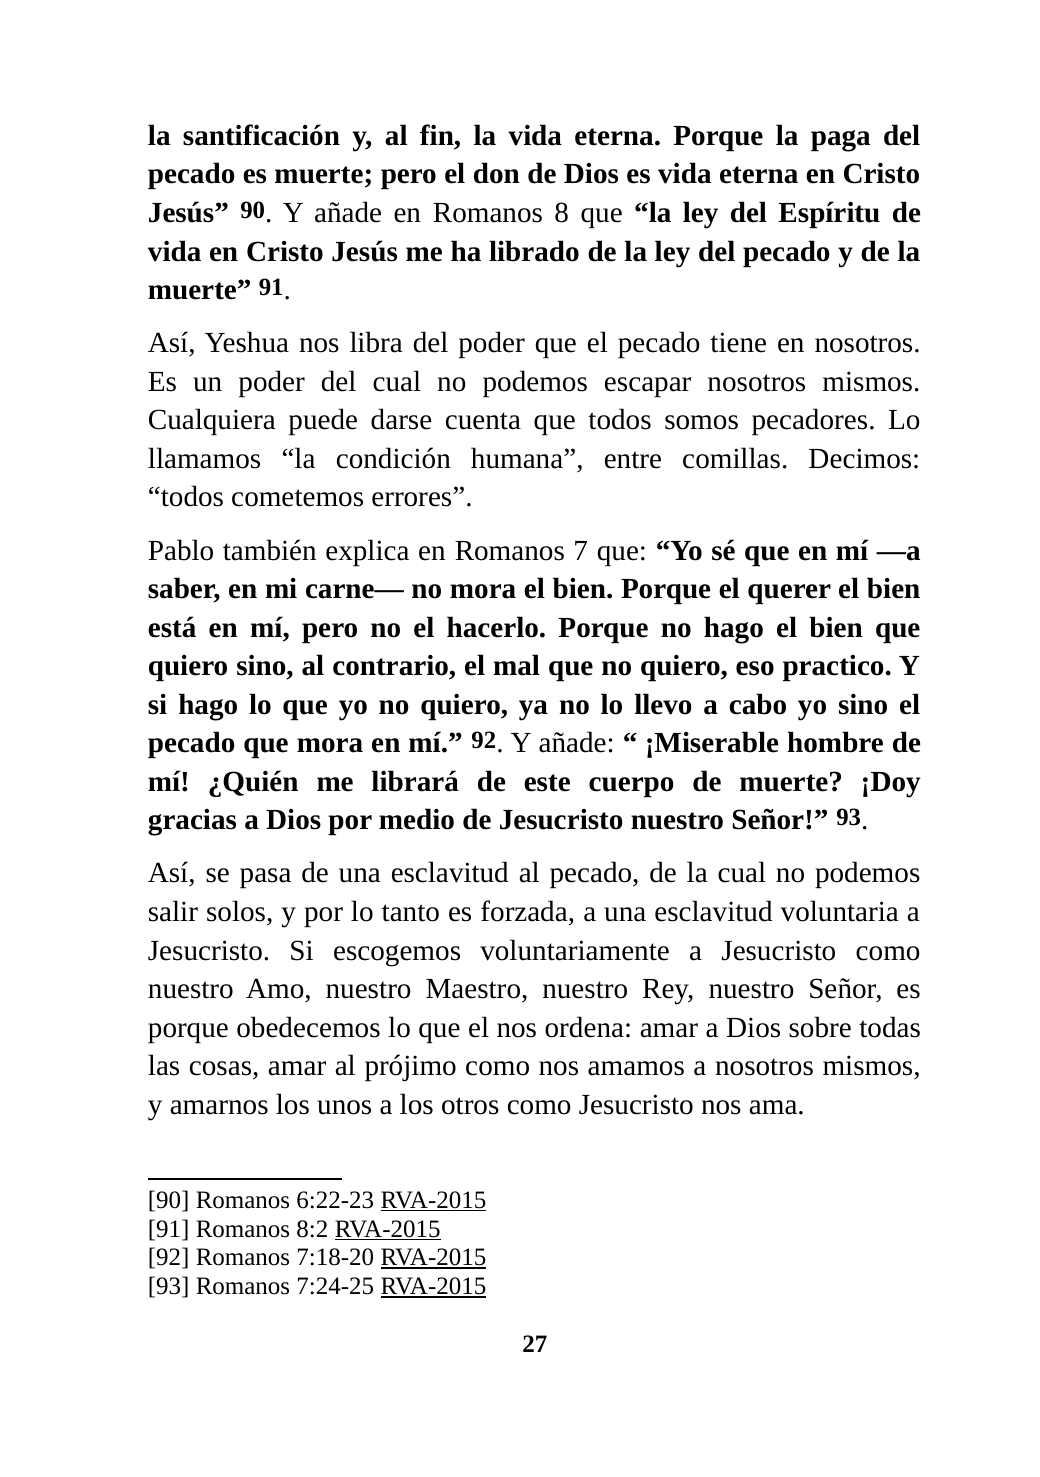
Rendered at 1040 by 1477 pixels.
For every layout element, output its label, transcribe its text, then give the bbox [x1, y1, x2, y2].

text Pablo también explica en Romanos 7 que: “Yo sé que en mí —a saber, en mi carne— no mora el bien. Porque el querer el bien está en mí, pero no el hacerlo. Porque no hago el bien que quiero sino, al contrario, el mal que no quiero, eso practico. Y si hago lo que yo no quiero, ya no lo llevo a cabo yo sino el pecado que mora en mí.” . Y añade: “ ¡Miserable hombre de mí! ¿Quién me librará de este cuerpo de muerte? ¡Doy gracias a Dios por medio de Jesucristo nuestro Señor!” . [148, 533, 921, 836]
text Romanos 7:18-20 RVA-2015 [148, 1242, 921, 1271]
text Así, se pasa de una esclavitud al pecado, de la cual no podemos salir solos, y por lo tanto es forzada, a una esclavitud voluntaria a Jesucristo. Si escogemos voluntariamente a Jesucristo como nuestro Amo, nuestro Maestro, nuestro Rey, nuestro Señor, es porque obedecemos lo que el nos ordena: amar a Dios sobre todas las cosas, amar al prójimo como nos amamos a nosotros mismos, y amarnos los unos a los otros como Jesucristo nos ama. [148, 856, 921, 1120]
text Romanos 6:22-23 RVA-2015 [148, 1185, 921, 1214]
text Romanos 8:2 RVA-2015 [148, 1214, 921, 1242]
text Así, Yeshua nos libra del poder que el pecado tiene en nosotros. Es un poder del cual no podemos escapar nosotros mismos. Cualquiera puede darse cuenta que todos somos pecadores. Lo llamamos “la condición humana”, entre comillas. Decimos: “todos cometemos errores”. [148, 325, 921, 513]
text la santificación y, al fin, la vida eterna. Porque la paga del pecado es muerte; pero el don de Dios es vida eterna en Cristo Jesús” . Y añade en Romanos 8 que “la ley del Espíritu de vida en Cristo Jesús me ha librado de la ley del pecado y de la muerte” . [148, 118, 921, 306]
text Romanos 7:24-25 RVA-2015 [148, 1271, 921, 1300]
